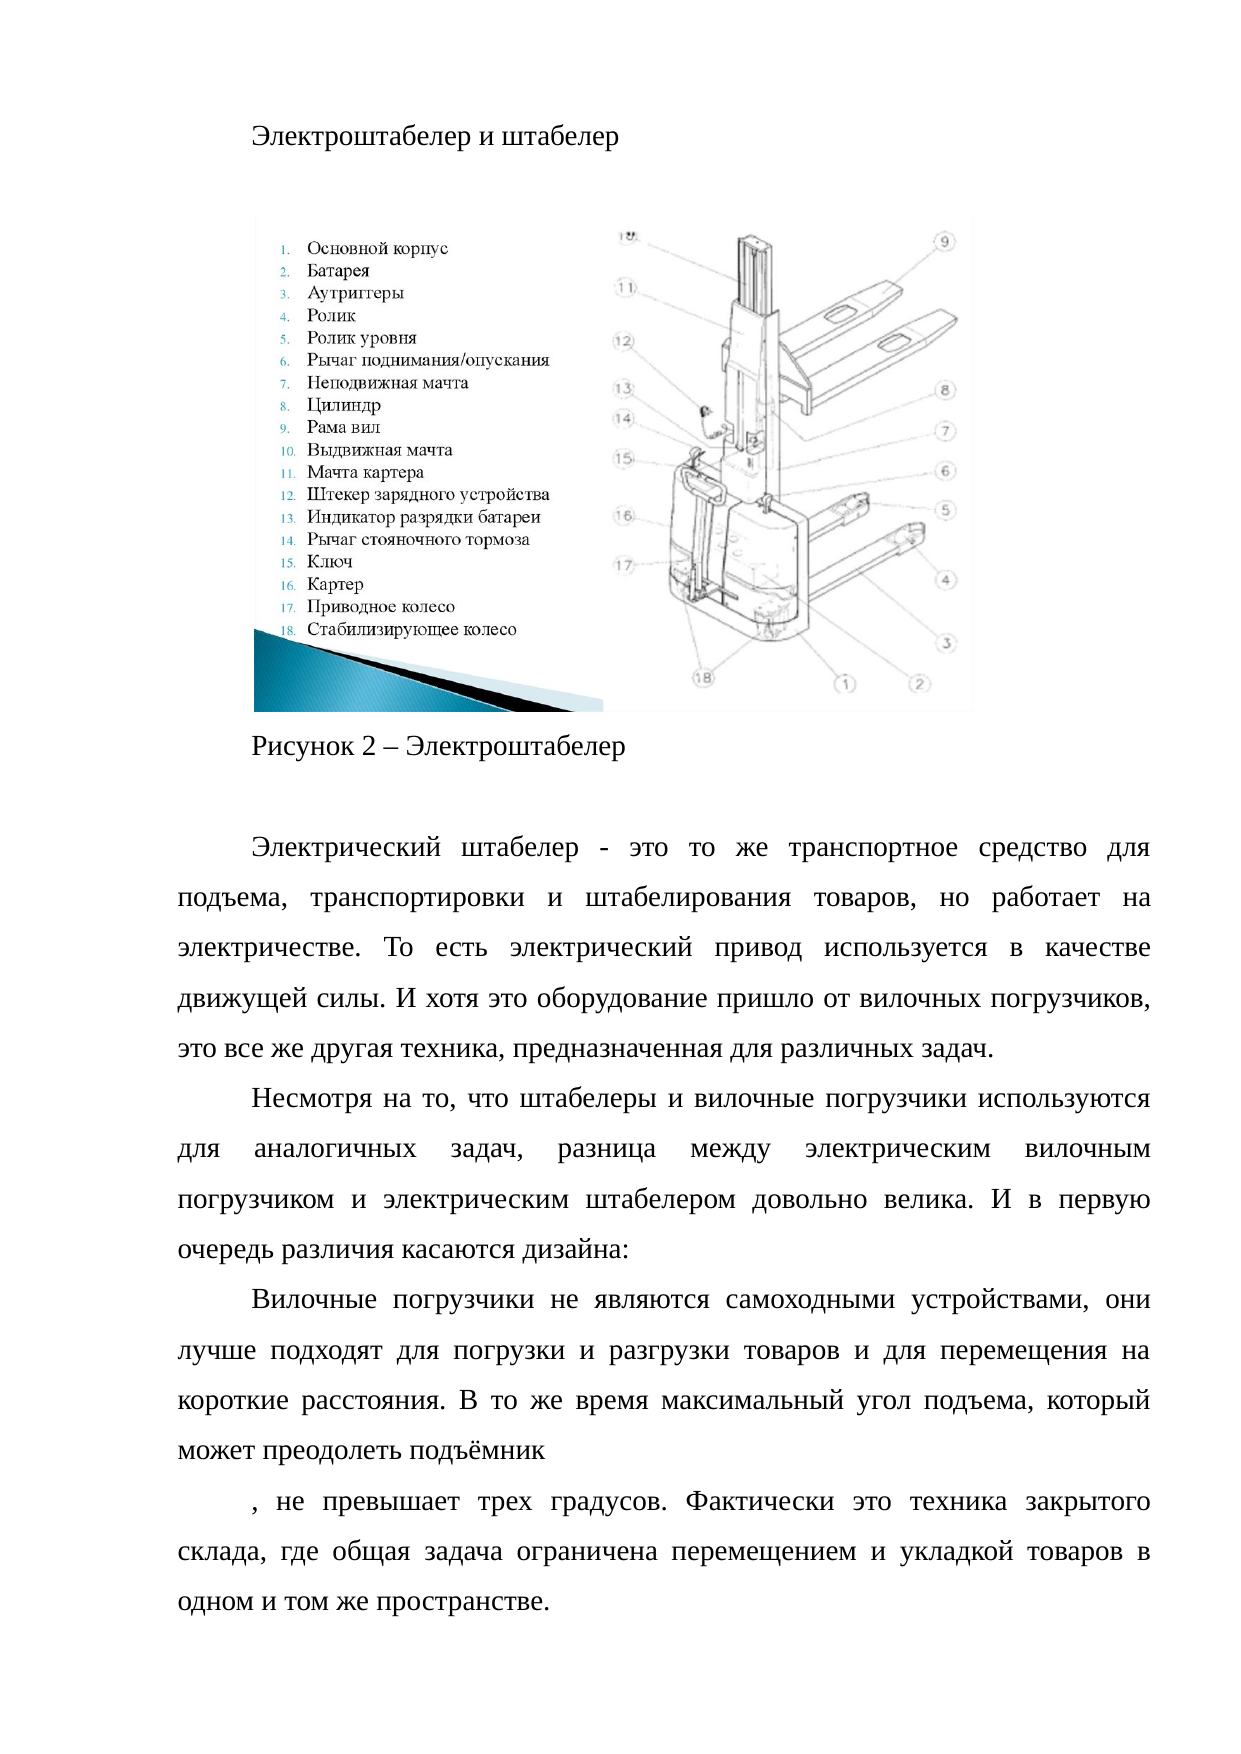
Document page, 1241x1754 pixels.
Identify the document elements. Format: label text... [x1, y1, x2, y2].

text Вилочные погрузчики не являются самоходными устройствами, они лучше подходят для погрузки и разгрузки товаров и для перемещения на короткие расстояния. В то же время максимальный угол подъема, который может преодолеть подъёмник [177, 1282, 1152, 1466]
text , не превышает трех градусов. Фактически это техника закрытого склада, где общая задача ограничена перемещением и укладкой товаров в одном и том же пространстве. [177, 1483, 1152, 1617]
text Несмотря на то, что штабелеры и вилочные погрузчики используются для аналогичных задач, разница между электрическим вилочным погрузчиком и электрическим штабелером довольно велика. И в первую очередь различия касаются дизайна: [177, 1080, 1152, 1265]
text Электроштабелер и штабелер [177, 118, 1152, 152]
text Электрический штабелер - это то же транспортное средство для подъема, транспортировки и штабелирования товаров, но работает на электричестве. То есть электрический привод используется в качестве движущей силы. И хотя это оборудование пришло от вилочных погрузчиков, это все же другая техника, предназначенная для различных задач. [177, 829, 1152, 1063]
text Рисунок 2 – Электроштабелер [177, 728, 1152, 762]
picture [254, 218, 975, 712]
